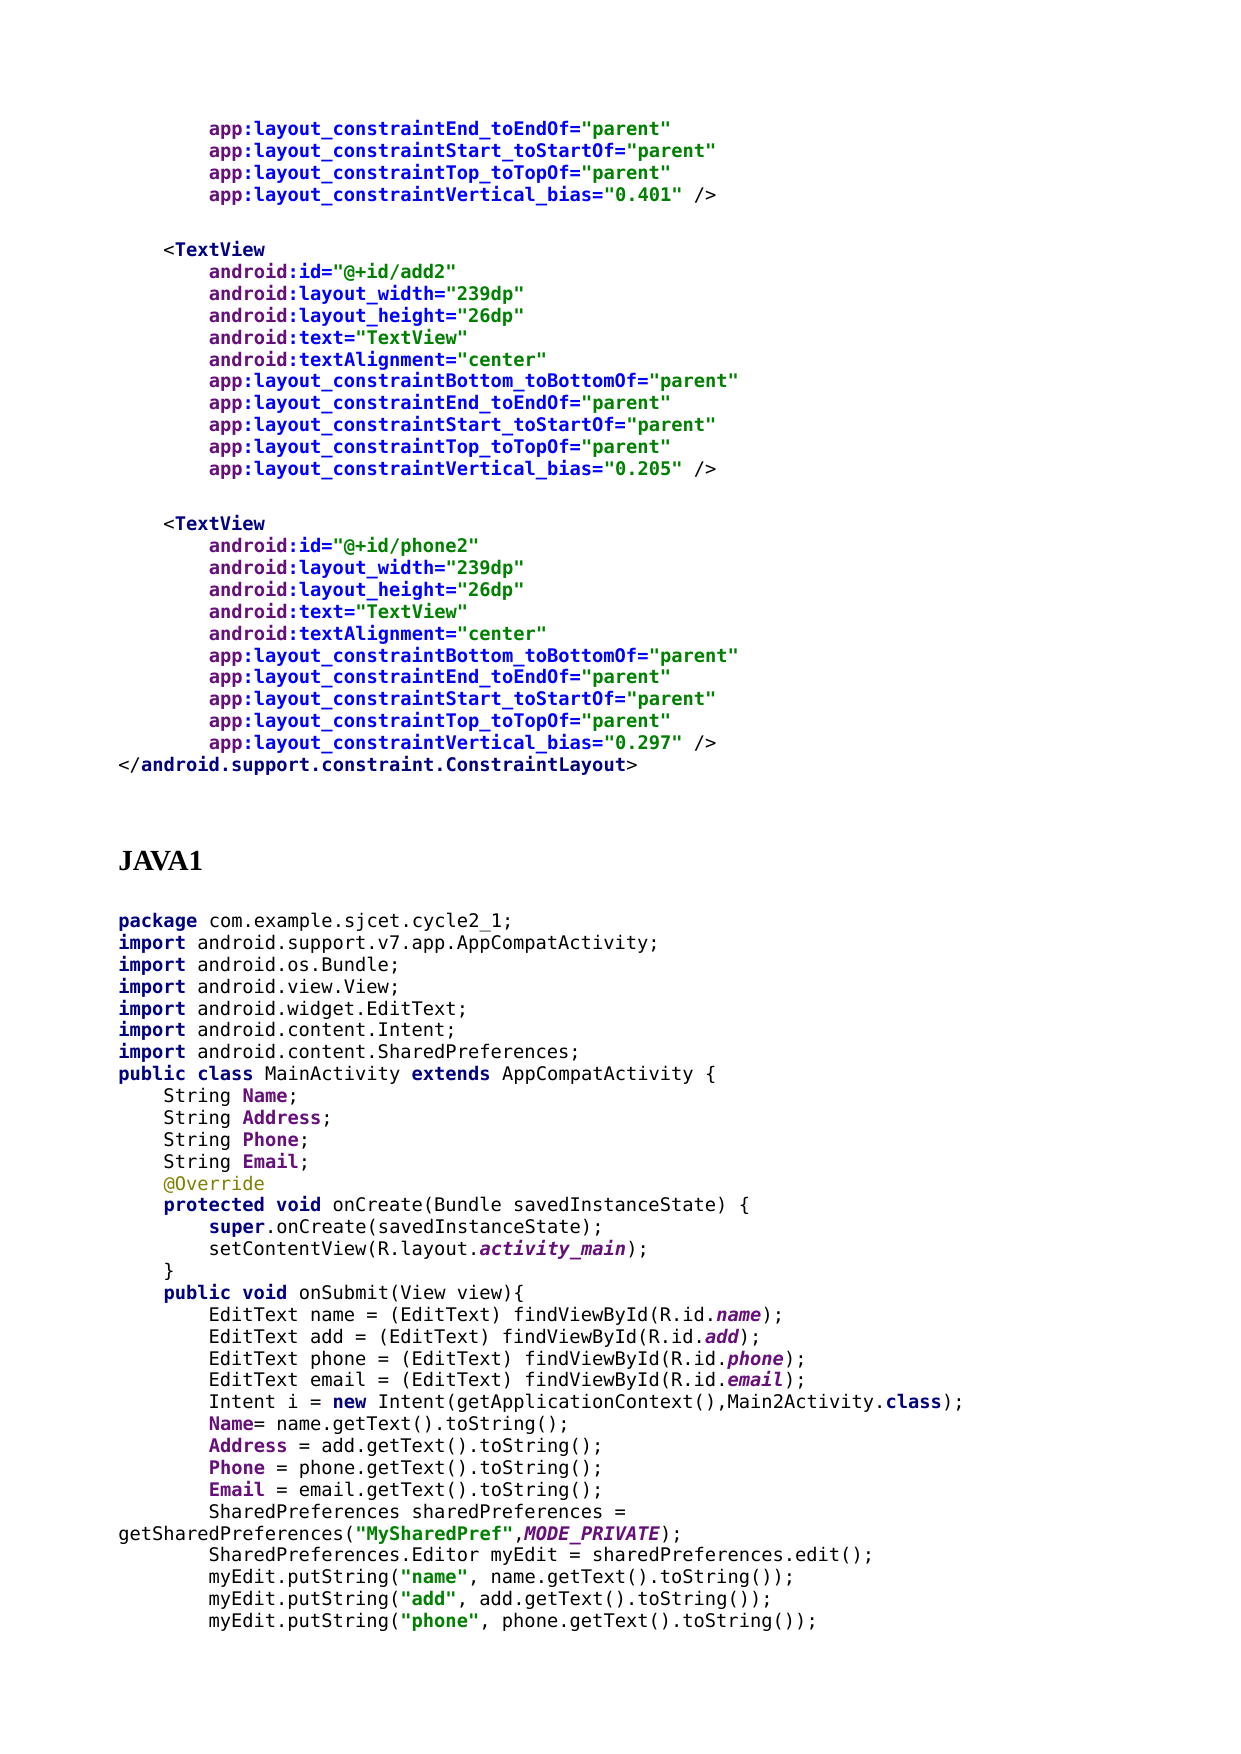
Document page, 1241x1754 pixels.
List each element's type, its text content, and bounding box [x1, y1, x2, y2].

text package com.example.sjcet.cycle2_1; import android.support.v7.app.AppCompatActivity; import android.os.Bundle; import android.view.View; import android.widget.EditText; import android.content.Intent; import android.content.SharedPreferences; public class MainActivity extends AppCompatActivity { String Name; String Address; String Phone; String Email; @Override protected void onCreate(Bundle savedInstanceState) { super.onCreate(savedInstanceState); setContentView(R.layout.activity_main); } public void onSubmit(View view){ EditText name = (EditText) findViewById(R.id.name); EditText add = (EditText) findViewById(R.id.add); EditText phone = (EditText) findViewById(R.id.phone); EditText email = (EditText) findViewById(R.id.email); Intent i = new Intent(getApplicationContext(),Main2Activity.class); Name= name.getText().toString(); Address = add.getText().toString(); Phone = phone.getText().toString(); Email = email.getText().toString(); SharedPreferences sharedPreferences = getSharedPreferences("MySharedPref",MODE_PRIVATE); SharedPreferences.Editor myEdit = sharedPreferences.edit(); myEdit.putString("name", name.getText().toString()); myEdit.putString("add", add.getText().toString()); myEdit.putString("phone", phone.getText().toString()); [118, 910, 1122, 1632]
text app:layout_constraintEnd_toEndOf="parent" app:layout_constraintStart_toStartOf="parent" app:layout_constraintTop_toTopOf="parent" app:layout_constraintVertical_bias="0.401" /> <TextView android:id="@+id/add2" android:layout_width="239dp" android:layout_height="26dp" android:text="TextView" android:textAlignment="center" app:layout_constraintBottom_toBottomOf="parent" app:layout_constraintEnd_toEndOf="parent" app:layout_constraintStart_toStartOf="parent" app:layout_constraintTop_toTopOf="parent" app:layout_constraintVertical_bias="0.205" /> <TextView android:id="@+id/phone2" android:layout_width="239dp" android:layout_height="26dp" android:text="TextView" android:textAlignment="center" app:layout_constraintBottom_toBottomOf="parent" app:layout_constraintEnd_toEndOf="parent" app:layout_constraintStart_toStartOf="parent" app:layout_constraintTop_toTopOf="parent" app:layout_constraintVertical_bias="0.297" /> </android.support.constraint.ConstraintLayout> [118, 118, 1122, 843]
text JAVA1 [118, 843, 1122, 876]
